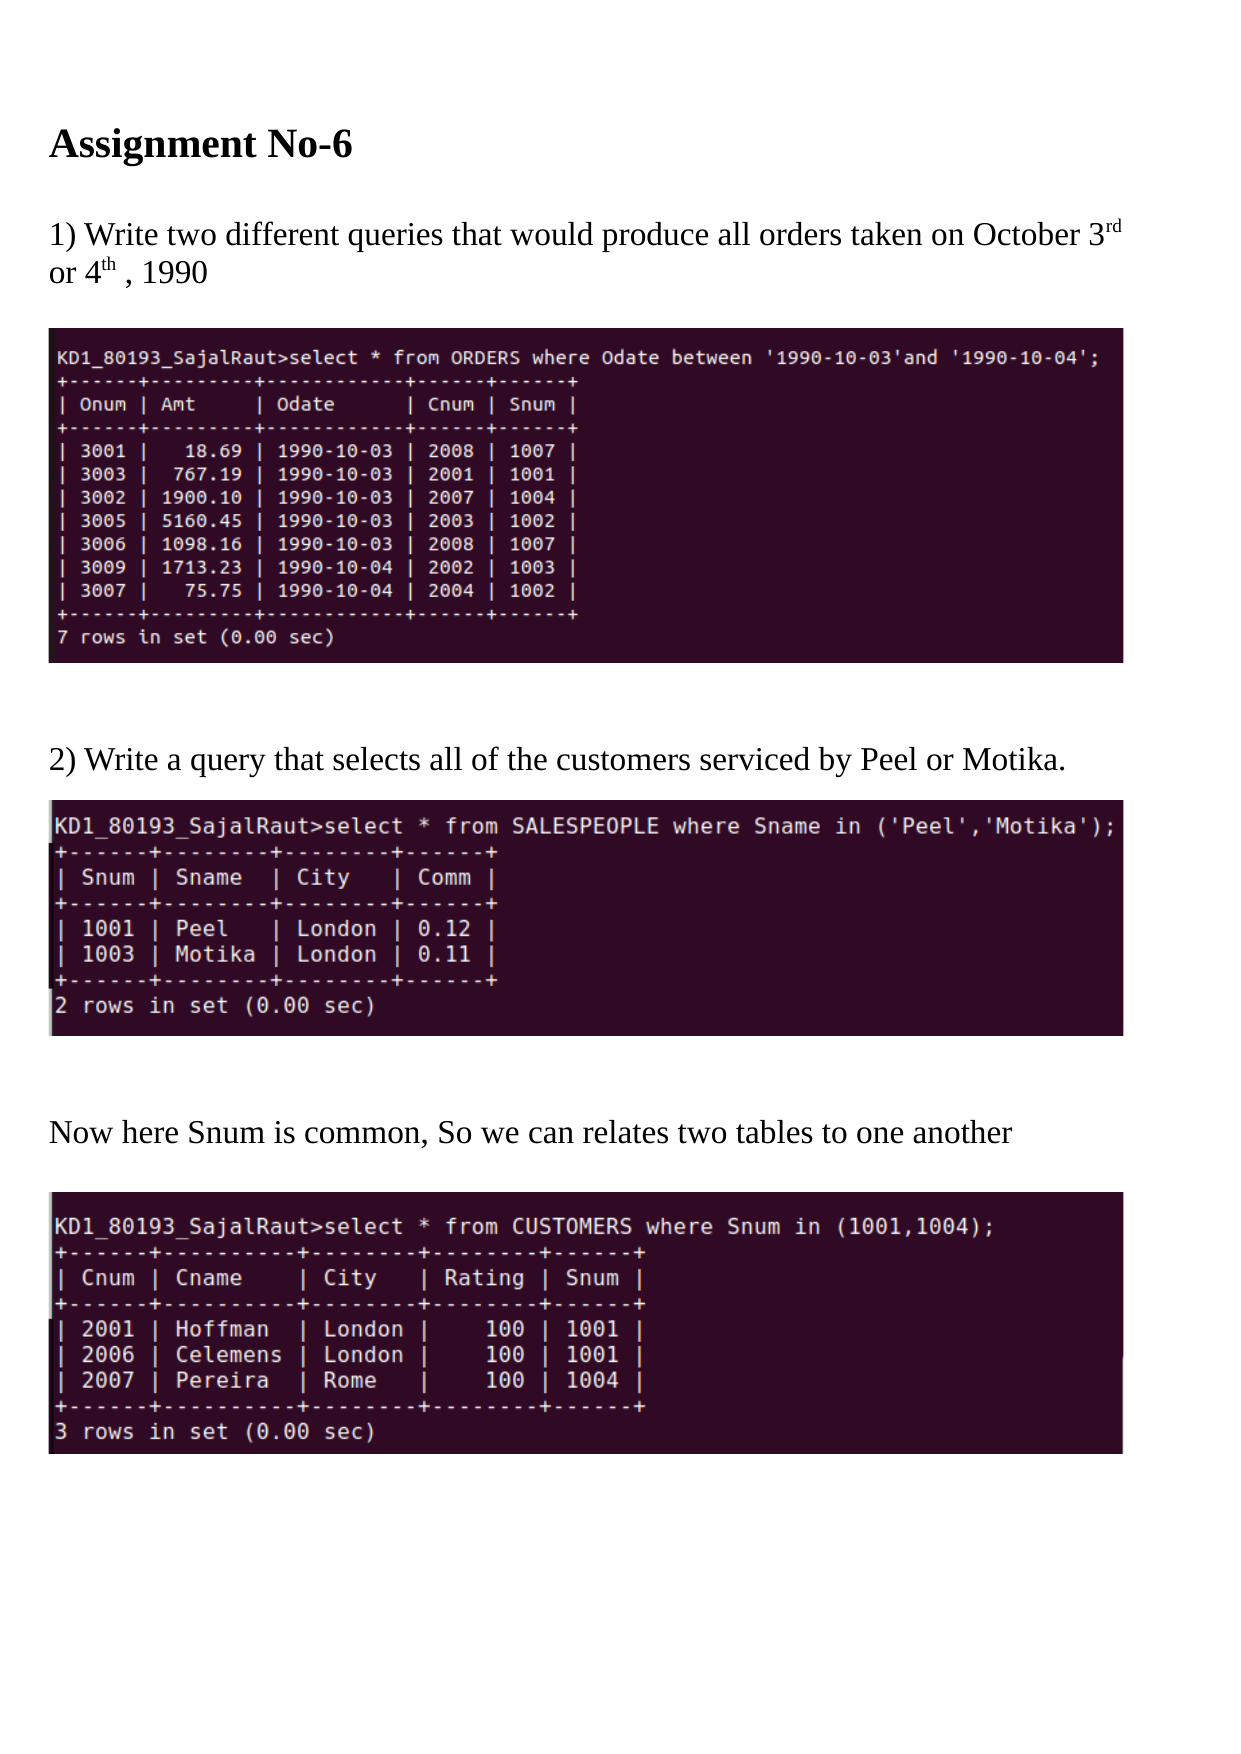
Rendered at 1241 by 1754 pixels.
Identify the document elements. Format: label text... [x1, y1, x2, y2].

picture [48, 1192, 1124, 1454]
text 1) Write two different queries that would produce all orders taken on October 3rd or 4th , 1990 [48, 214, 1123, 291]
picture [48, 328, 1124, 663]
picture [48, 800, 1124, 1036]
text Assignment No-6 [48, 118, 1123, 166]
text 2) Write a query that selects all of the customers serviced by Peel or Motika. [48, 739, 1123, 777]
text Now here Snum is common, So we can relates two tables to one another [48, 1112, 1123, 1150]
